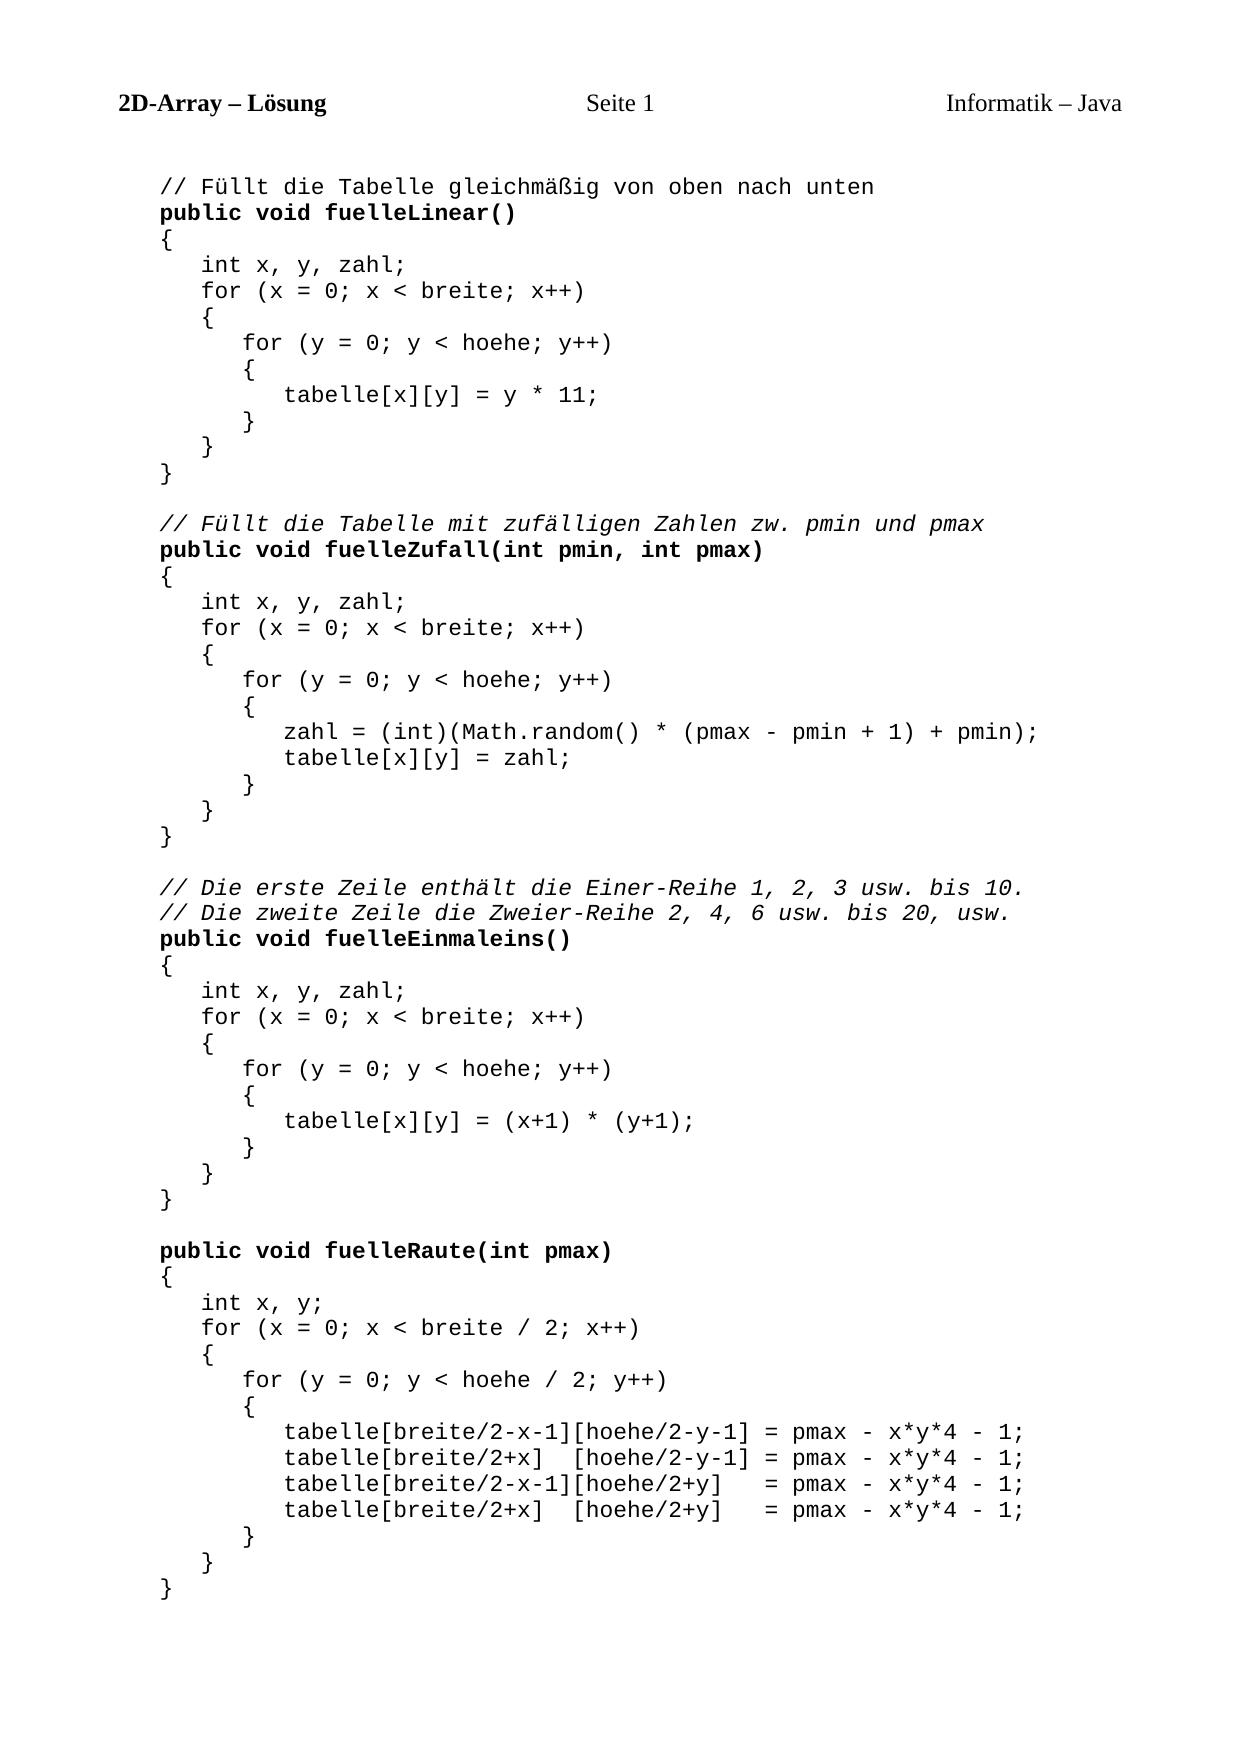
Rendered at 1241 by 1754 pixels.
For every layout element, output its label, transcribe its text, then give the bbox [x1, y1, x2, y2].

text // Füllt die Tabelle gleichmäßig von oben nach unten public void fuelleLinear() { int x, y, zahl; for (x = 0; x < breite; x++) { for (y = 0; y < hoehe; y++) { tabelle[x][y] = y * 11; } } } // Füllt die Tabelle mit zufälligen Zahlen zw. pmin und pmax public void fuelleZufall(int pmin, int pmax) { int x, y, zahl; for (x = 0; x < breite; x++) { for (y = 0; y < hoehe; y++) { zahl = (int)(Math.random() * (pmax - pmin + 1) + pmin); tabelle[x][y] = zahl; } } } // Die erste Zeile enthält die Einer-Reihe 1, 2, 3 usw. bis 10. // Die zweite Zeile die Zweier-Reihe 2, 4, 6 usw. bis 20, usw. public void fuelleEinmaleins() { int x, y, zahl; for (x = 0; x < breite; x++) { for (y = 0; y < hoehe; y++) { tabelle[x][y] = (x+1) * (y+1); } } } public void fuelleRaute(int pmax) { int x, y; for (x = 0; x < breite / 2; x++) { for (y = 0; y < hoehe / 2; y++) { tabelle[breite/2-x-1][hoehe/2-y-1] = pmax - x*y*4 - 1; tabelle[breite/2+x] [hoehe/2-y-1] = pmax - x*y*4 - 1; tabelle[breite/2-x-1][hoehe/2+y] = pmax - x*y*4 - 1; tabelle[breite/2+x] [hoehe/2+y] = pmax - x*y*4 - 1; } } } [118, 176, 1122, 1654]
